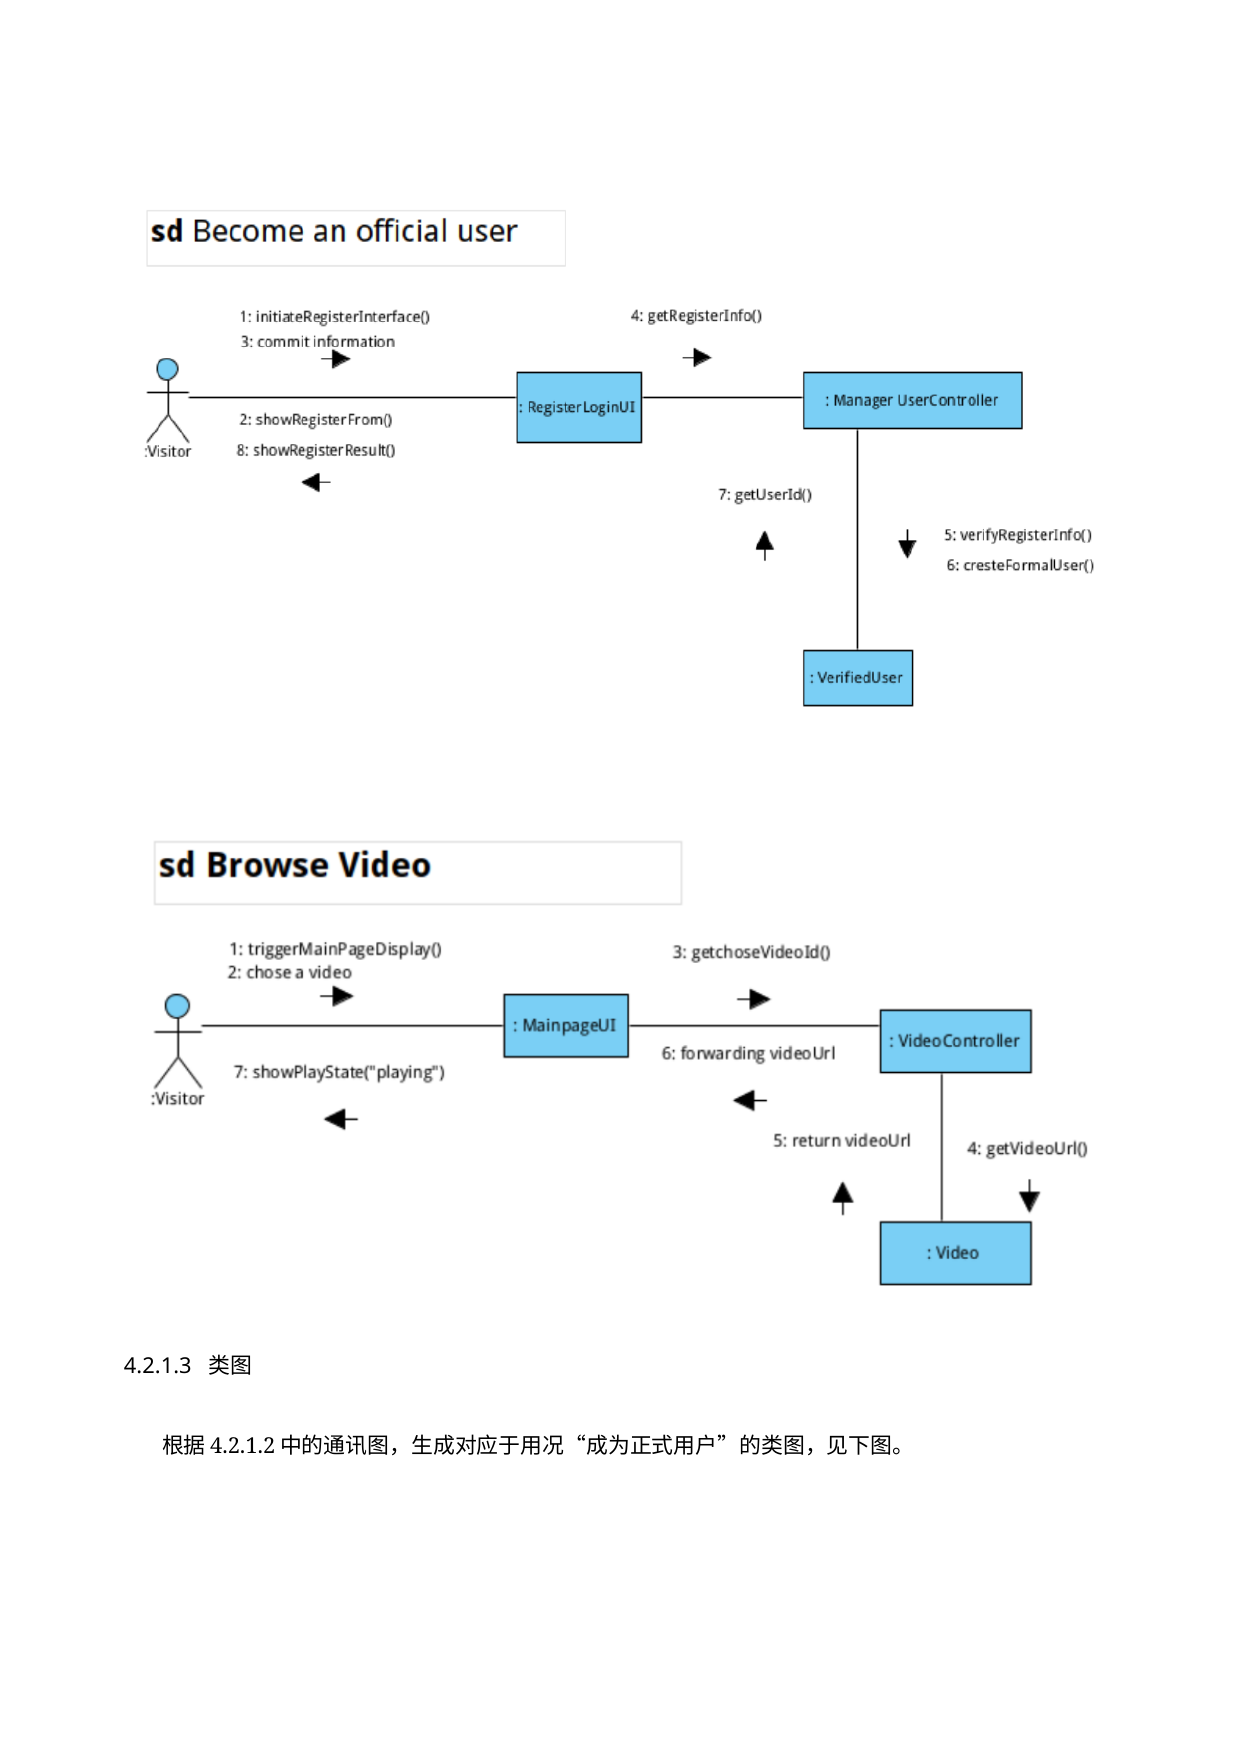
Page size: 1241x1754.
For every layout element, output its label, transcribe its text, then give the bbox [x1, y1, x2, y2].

picture [123, 187, 1118, 739]
picture [0, 748, 1120, 1348]
subtitle 类图 [118, 188, 1122, 1416]
text 根据4.2.1.2中的通讯图，生成对应于用况“成为正式用户”的类图，见下图。 [118, 1428, 1122, 1460]
